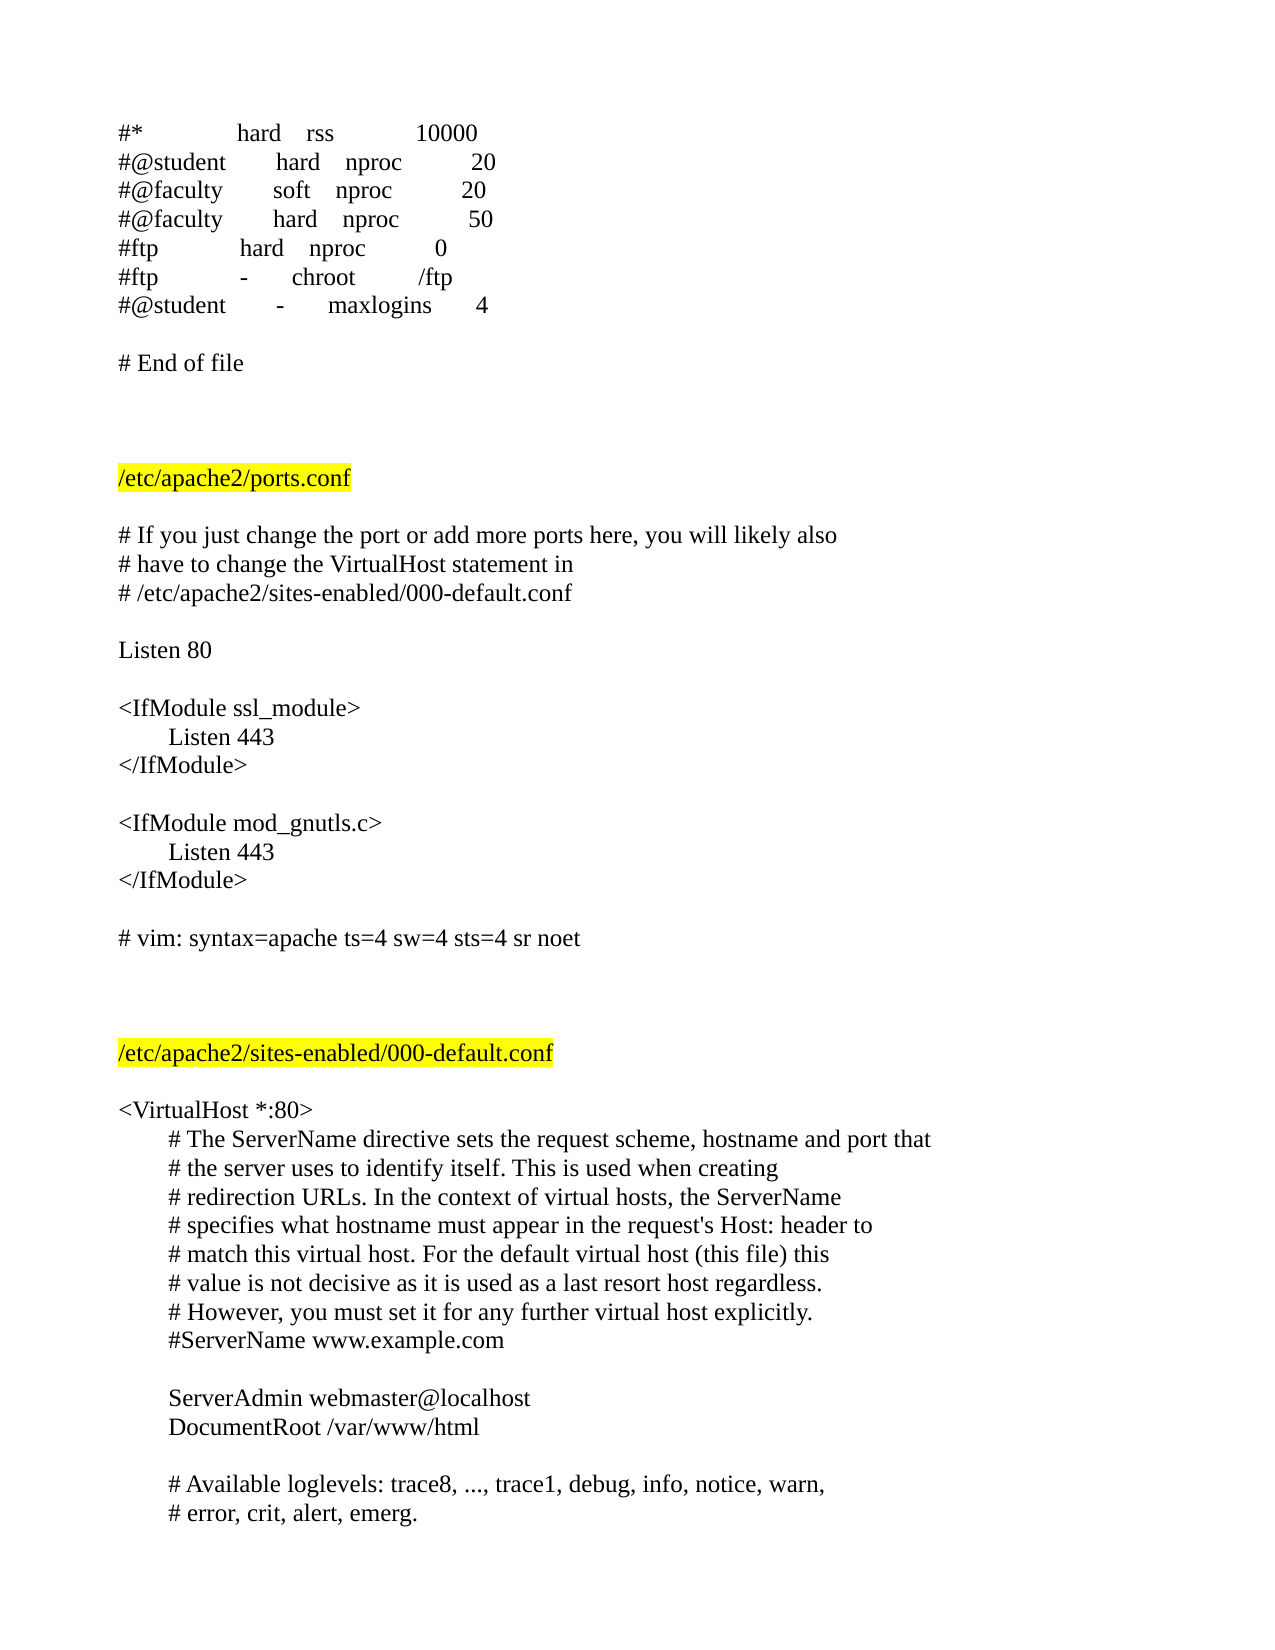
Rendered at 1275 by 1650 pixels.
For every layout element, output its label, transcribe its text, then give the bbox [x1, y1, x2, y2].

text /etc/apache2/sites-enabled/000-default.conf [118, 1038, 1157, 1067]
text ServerAdmin webmaster@localhost [118, 1383, 1157, 1412]
text # value is not decisive as it is used as a last resort host regardless. [118, 1268, 1157, 1297]
text Listen 443 [118, 837, 1157, 866]
text #* hard rss 10000 [118, 118, 1157, 147]
text # The ServerName directive sets the request scheme, hostname and port that [118, 1124, 1157, 1153]
text /etc/apache2/ports.conf [118, 463, 1157, 492]
text #ServerName www.example.com [118, 1326, 1157, 1354]
text # However, you must set it for any further virtual host explicitly. [118, 1297, 1157, 1326]
text # End of file [118, 348, 1157, 377]
text <IfModule ssl_module> [118, 693, 1157, 722]
text </IfModule> [118, 751, 1157, 779]
text # have to change the VirtualHost statement in [118, 549, 1157, 578]
text # Available loglevels: trace8, ..., trace1, debug, info, notice, warn, [118, 1469, 1157, 1498]
text # redirection URLs. In the context of virtual hosts, the ServerName [118, 1182, 1157, 1211]
text <IfModule mod_gnutls.c> [118, 808, 1157, 837]
text Listen 80 [118, 636, 1157, 664]
text </IfModule> [118, 866, 1157, 894]
text DocumentRoot /var/www/html [118, 1412, 1157, 1441]
text #ftp hard nproc 0 [118, 233, 1157, 262]
text # error, crit, alert, emerg. [118, 1498, 1157, 1527]
text Listen 443 [118, 722, 1157, 751]
text #@faculty soft nproc 20 [118, 176, 1157, 204]
text # match this virtual host. For the default virtual host (this file) this [118, 1239, 1157, 1268]
text <VirtualHost *:80> [118, 1096, 1157, 1124]
text # specifies what hostname must appear in the request's Host: header to [118, 1211, 1157, 1239]
text #@faculty hard nproc 50 [118, 204, 1157, 233]
text #ftp - chroot /ftp [118, 262, 1157, 291]
text # the server uses to identify itself. This is used when creating [118, 1153, 1157, 1182]
text #@student - maxlogins 4 [118, 291, 1157, 319]
text #@student hard nproc 20 [118, 147, 1157, 176]
text # /etc/apache2/sites-enabled/000-default.conf [118, 578, 1157, 607]
text # If you just change the port or add more ports here, you will likely also [118, 521, 1157, 549]
text # vim: syntax=apache ts=4 sw=4 sts=4 sr noet [118, 923, 1157, 952]
